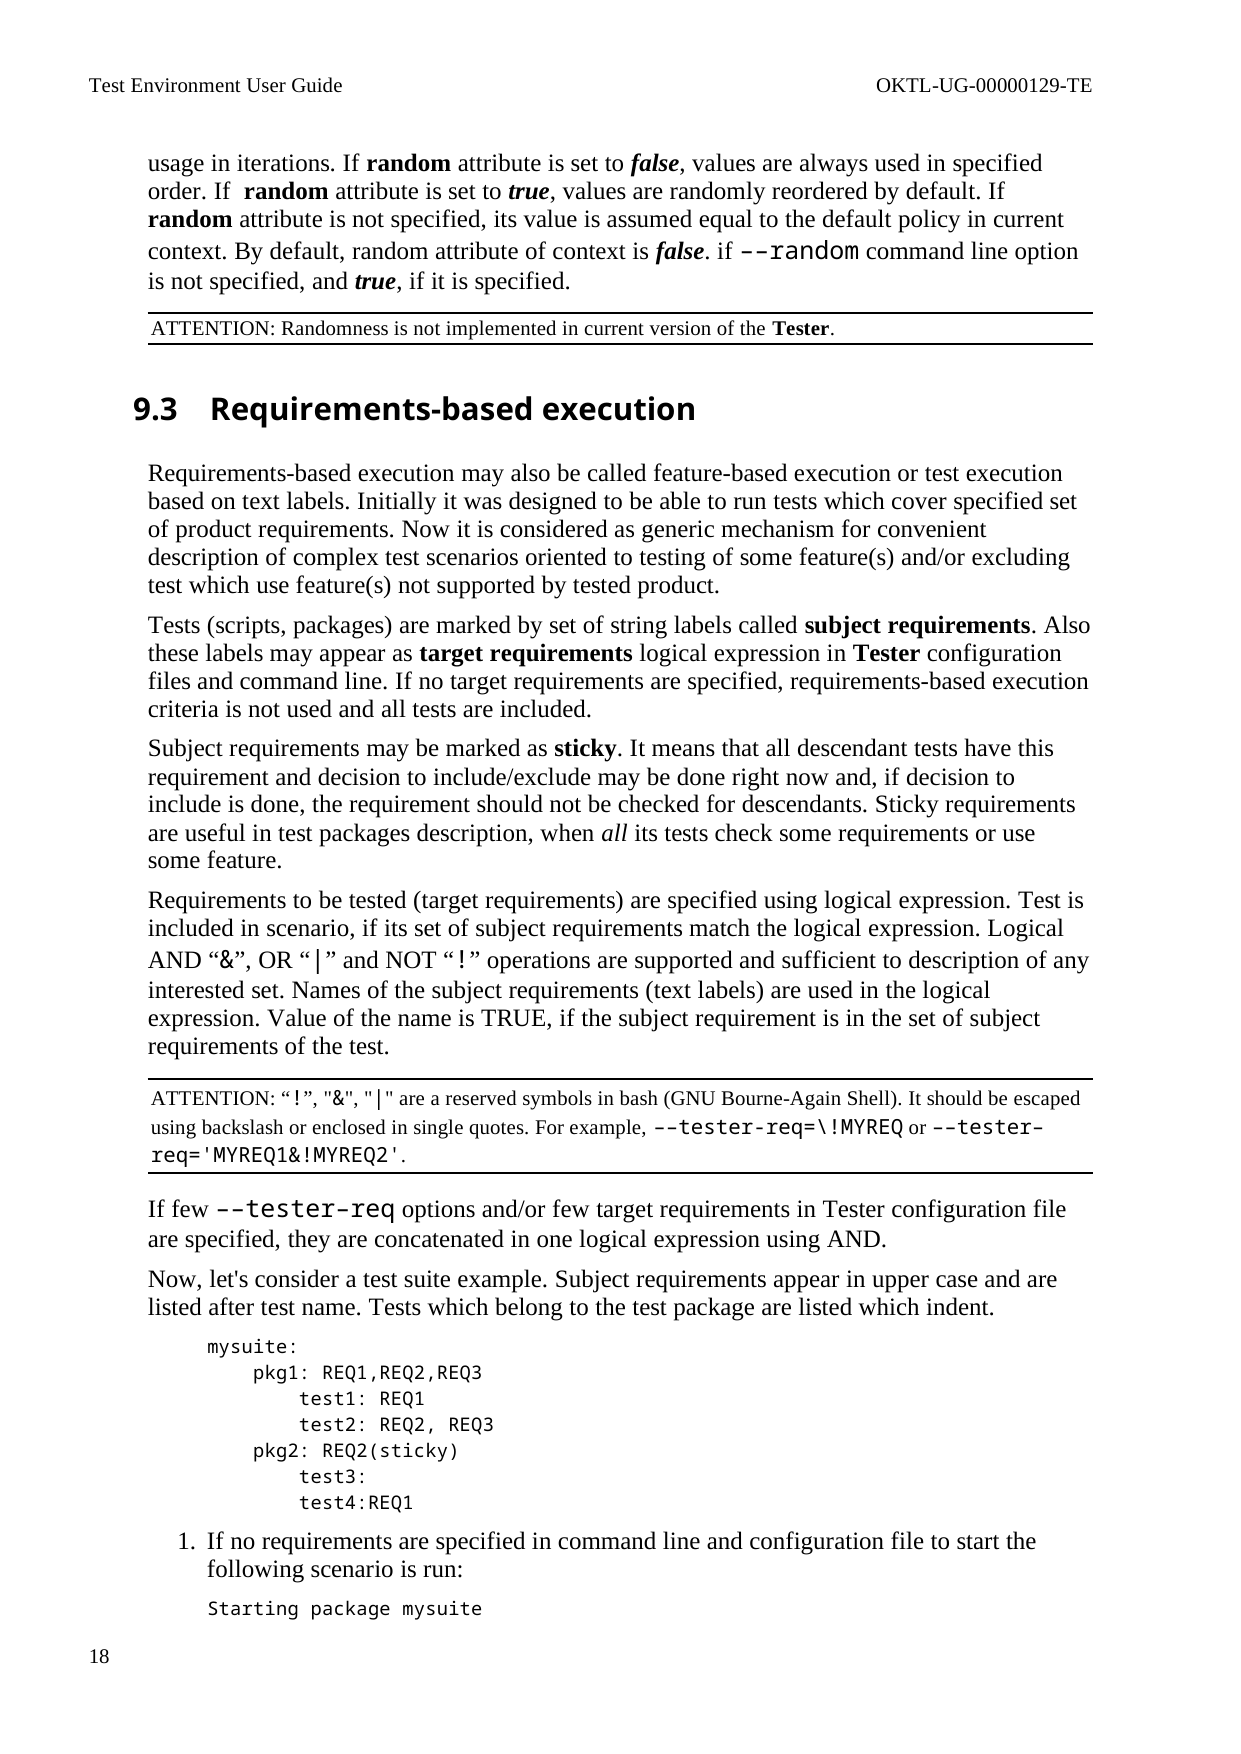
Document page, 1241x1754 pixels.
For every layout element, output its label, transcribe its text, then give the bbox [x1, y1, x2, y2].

text test2: REQ2, REQ3 [207, 1411, 1093, 1437]
text Requirements to be tested (target requirements) are specified using logical expression. Test is included in scenario, if its set of subject requirements match the logical expression. Logical AND “&”, OR “|” and NOT “!” operations are supported and sufficient to description of any interested set. Names of the subject requirements (text labels) are used in the logical expression. Value of the name is TRUE, if the subject requirement is in the set of subject requirements of the test. [148, 886, 1093, 1060]
text usage in iterations. If random attribute is set to false, values are always used in specified order. If random attribute is set to true, values are randomly reordered by default. If random attribute is not specified, its value is assumed equal to the default policy in current context. By default, random attribute of context is false. if ––random command line option is not specified, and true, if it is specified. [148, 148, 1093, 294]
text Attention: Randomness is not implemented in current version of the Tester. [148, 314, 1093, 343]
text test4:REQ1 [207, 1489, 1093, 1515]
text test3: [207, 1463, 1093, 1489]
text mysuite: [207, 1333, 1093, 1359]
text Attention: “!”, "&", "|" are a reserved symbols in bash (GNU Bourne-Again Shell). It should be escaped using backslash or enclosed in single quotes. For example, ––tester-req=\!MYREQ or ––tester–req='MYREQ1&!MYREQ2'. [148, 1080, 1093, 1172]
text Tests (scripts, packages) are marked by set of string labels called subject requirements. Also these labels may appear as target requirements logical expression in Tester configuration files and command line. If no target requirements are specified, requirements-based execution criteria is not used and all tests are included. [148, 611, 1093, 723]
text Requirements-based execution may also be called feature-based execution or test execution based on text labels. Initially it was designed to be able to run tests which cover specified set of product requirements. Now it is considered as generic mechanism for convenient description of complex test scenarios oriented to testing of some feature(s) and/or excluding test which use feature(s) not supported by tested product. [148, 459, 1093, 599]
list If no requirements are specified in command line and configuration file to start the following scenario is run: [177, 1527, 1093, 1583]
text Starting package mysuite [207, 1595, 1093, 1621]
text Subject requirements may be marked as sticky. It means that all descendant tests have this requirement and decision to include/exclude may be done right now and, if decision to include is done, the requirement should not be checked for descendants. Sticky requirements are useful in test packages description, when all its tests check some requirements or use some feature. [148, 734, 1093, 874]
text pkg2: REQ2(sticky) [207, 1437, 1093, 1463]
text Now, let's consider a test suite example. Subject requirements appear in upper case and are listed after test name. Tests which belong to the test package are listed which indent. [148, 1265, 1093, 1321]
subtitle Requirements-based execution [133, 387, 1093, 429]
text If few ––tester–req options and/or few target requirements in Tester configuration file are specified, they are concatenated in one logical expression using AND. [148, 1191, 1093, 1253]
text pkg1: REQ1,REQ2,REQ3 [207, 1359, 1093, 1385]
text test1: REQ1 [207, 1385, 1093, 1411]
